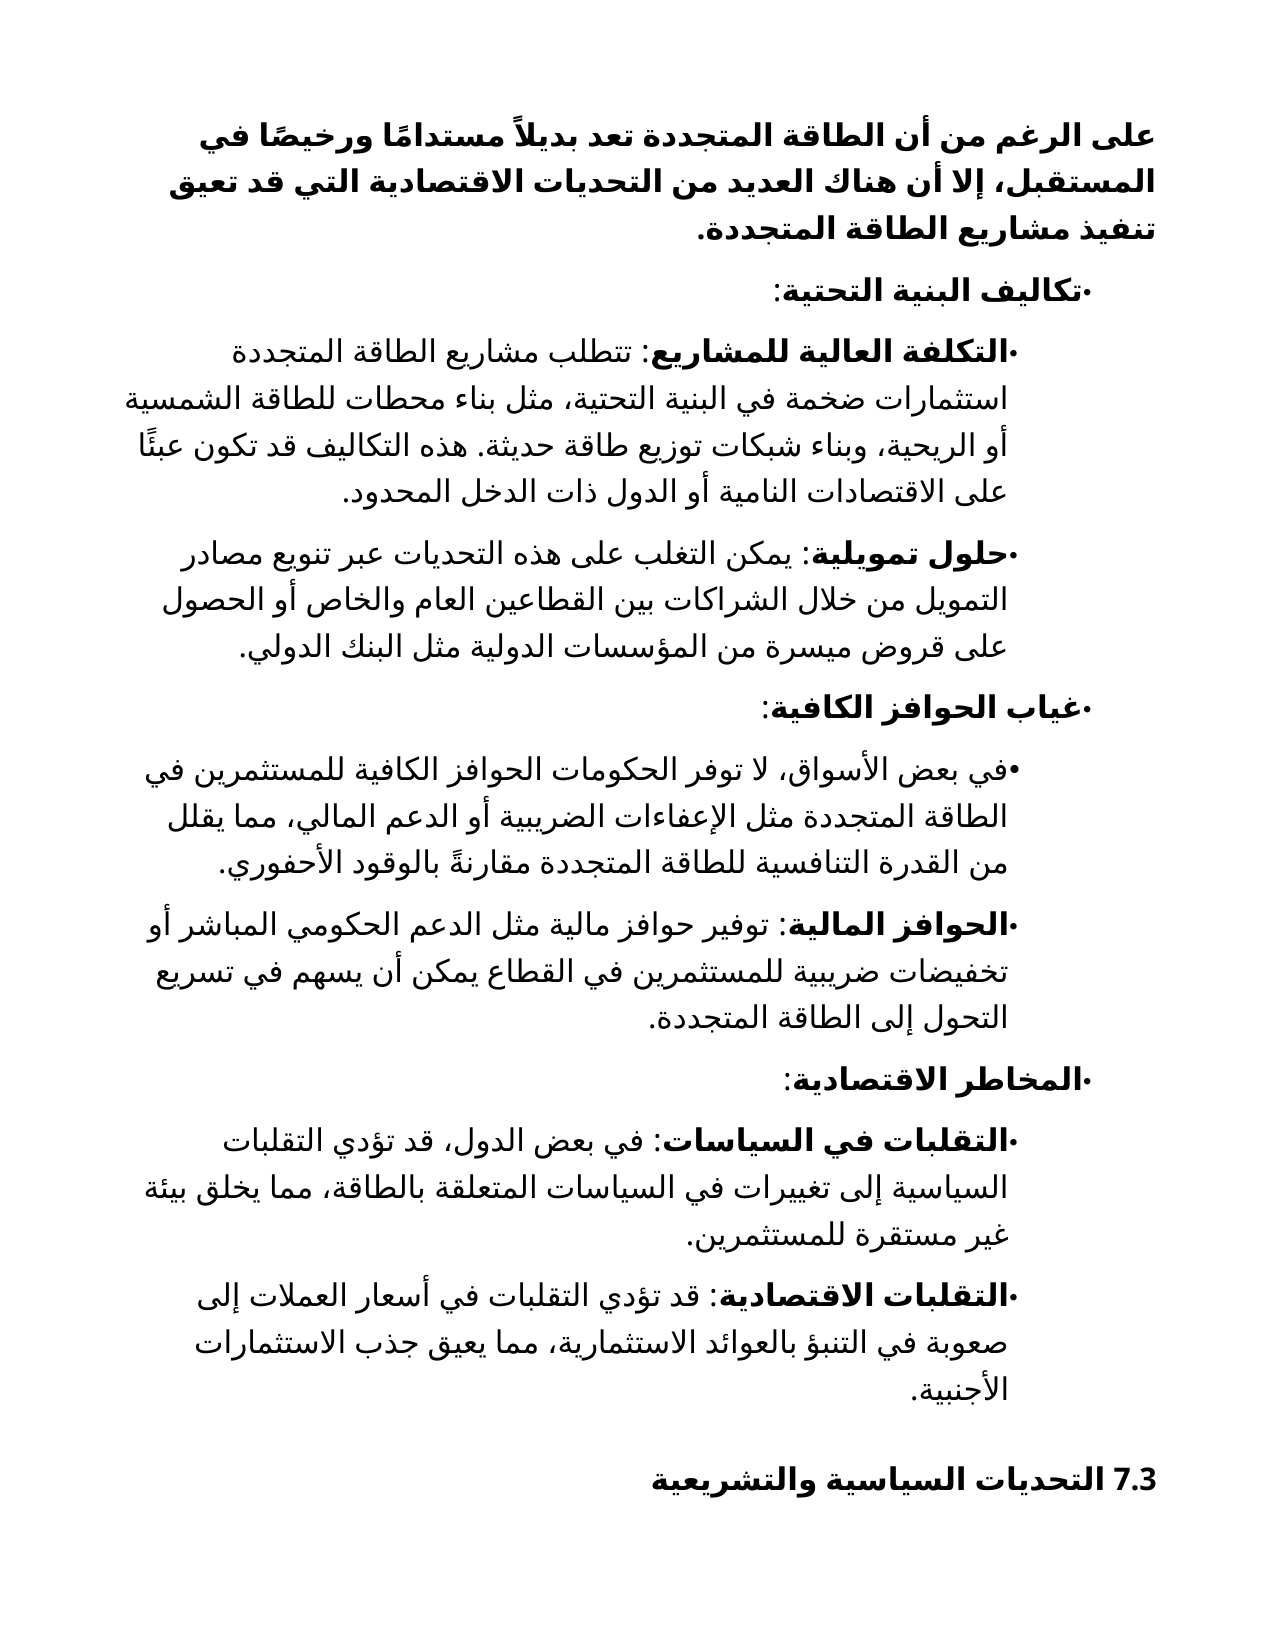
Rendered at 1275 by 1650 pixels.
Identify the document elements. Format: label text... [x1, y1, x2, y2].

list التقلبات الاقتصادية: قد تؤدي التقلبات في أسعار العملات إلى صعوبة في التنبؤ بالعوائد الاستثمارية، مما يعيق جذب الاستثمارات الأجنبية. [118, 1278, 1039, 1413]
list حلول تمويلية: يمكن التغلب على هذه التحديات عبر تنويع مصادر التمويل من خلال الشراكات بين القطاعين العام والخاص أو الحصول على قروض ميسرة من المؤسسات الدولية مثل البنك الدولي. [118, 536, 1039, 670]
list التكلفة العالية للمشاريع: تتطلب مشاريع الطاقة المتجددة استثمارات ضخمة في البنية التحتية، مثل بناء محطات للطاقة الشمسية أو الريحية، وبناء شبكات توزيع طاقة حديثة. هذه التكاليف قد تكون عبئًا على الاقتصادات النامية أو الدول ذات الدخل المحدود. [118, 334, 1039, 515]
list المخاطر الاقتصادية: [118, 1062, 1112, 1103]
list الحوافز المالية: توفير حوافز مالية مثل الدعم الحكومي المباشر أو تخفيضات ضريبية للمستثمرين في القطاع يمكن أن يسهم في تسريع التحول إلى الطاقة المتجددة. [118, 907, 1039, 1041]
list في بعض الأسواق، لا توفر الحكومات الحوافز الكافية للمستثمرين في الطاقة المتجددة مثل الإعفاءات الضريبية أو الدعم المالي، مما يقلل من القدرة التنافسية للطاقة المتجددة مقارنةً بالوقود الأحفوري. [118, 752, 1039, 887]
text 7.3 التحديات السياسية والتشريعية [118, 1462, 1157, 1503]
list غياب الحوافز الكافية: [118, 691, 1112, 732]
list التقلبات في السياسات: في بعض الدول، قد تؤدي التقلبات السياسية إلى تغييرات في السياسات المتعلقة بالطاقة، مما يخلق بيئة غير مستقرة للمستثمرين. [118, 1123, 1039, 1258]
list تكاليف البنية التحتية: [118, 273, 1112, 314]
text على الرغم من أن الطاقة المتجددة تعد بديلاً مستدامًا ورخيصًا في المستقبل، إلا أن هناك العديد من التحديات الاقتصادية التي قد تعيق تنفيذ مشاريع الطاقة المتجددة. [118, 118, 1157, 252]
